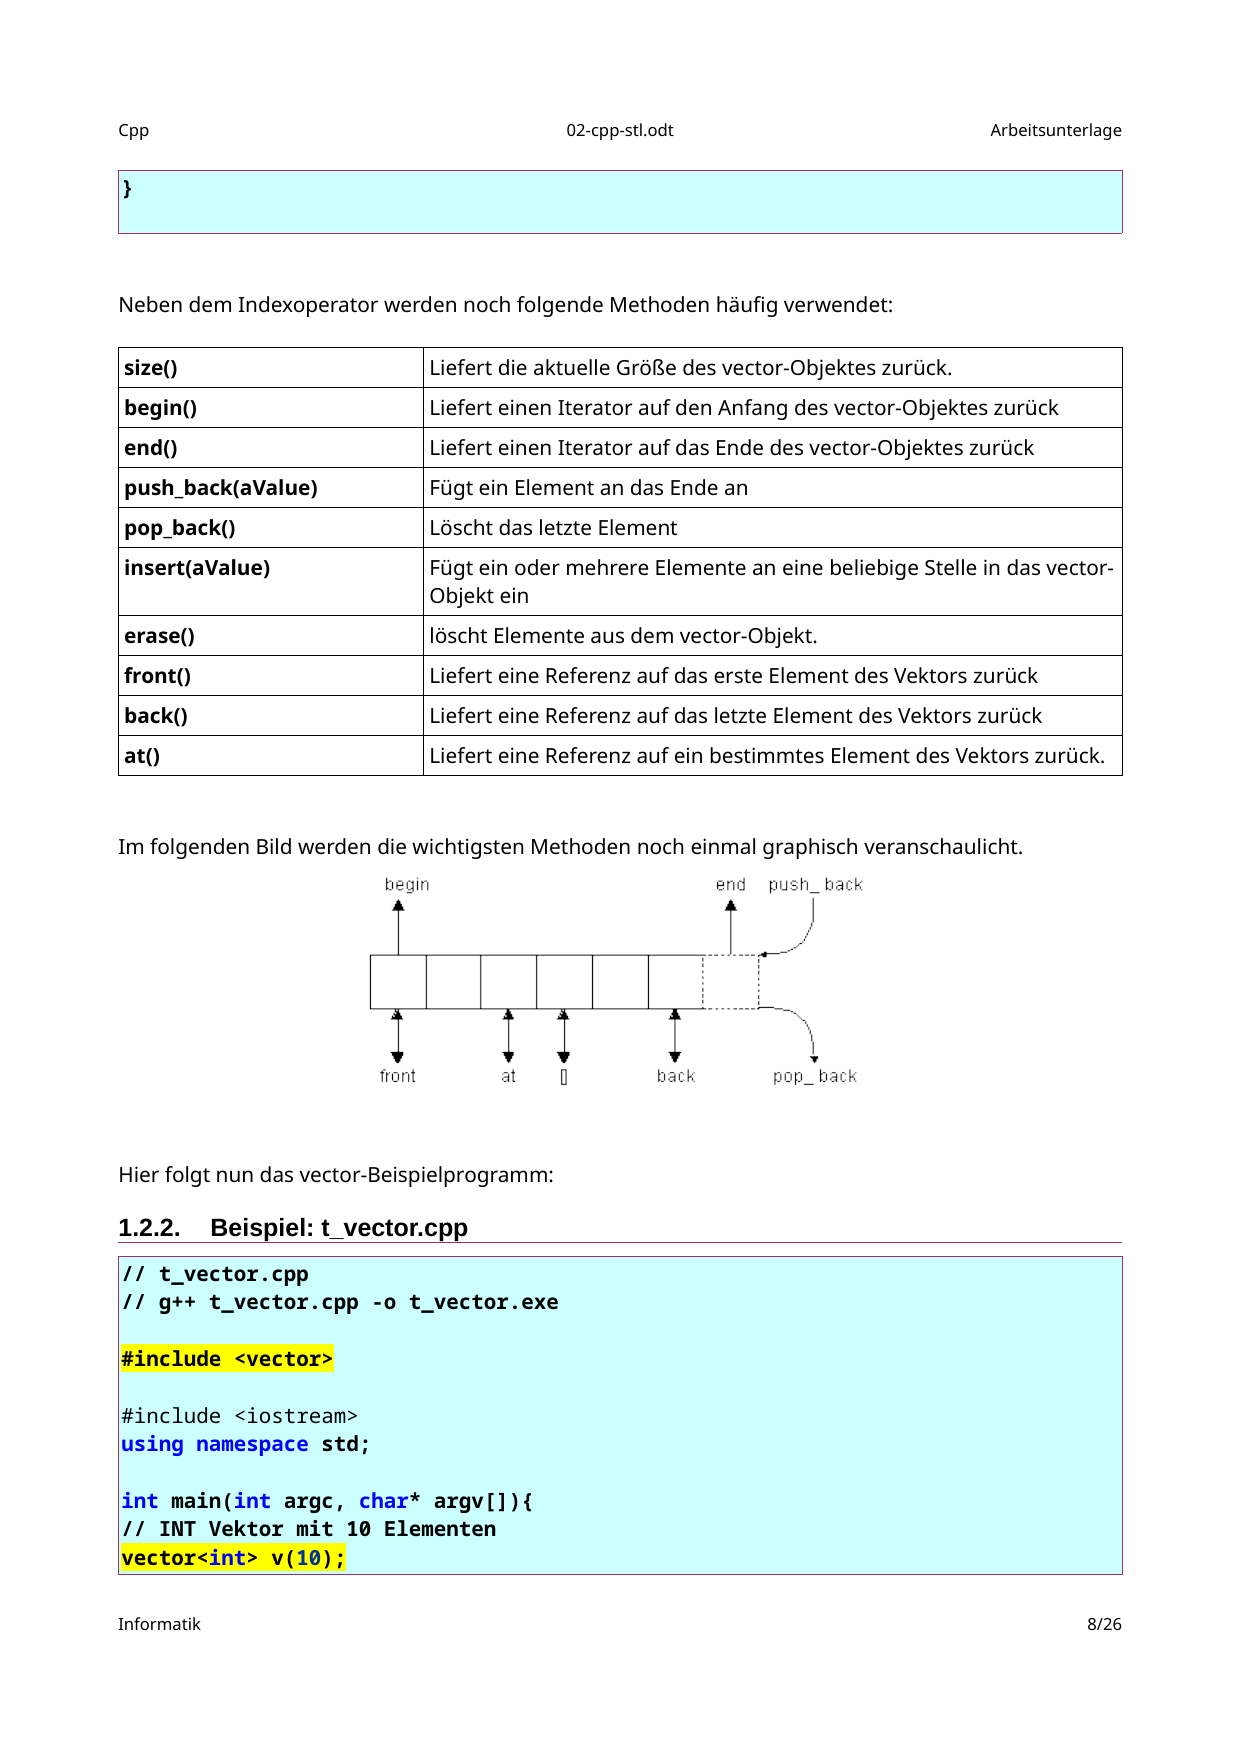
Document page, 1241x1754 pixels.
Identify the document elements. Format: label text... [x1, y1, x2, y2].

text int main(int argc, char* argv[]){ // INT Vektor mit 10 Elementen vector<int> v(10); [119, 1483, 1122, 1574]
table_cell Liefert eine Referenz auf das erste Element des Vektors zurück [424, 656, 1122, 695]
table_cell Fügt ein Element an das Ende an [424, 468, 1122, 507]
table_cell pop_back() [119, 508, 423, 547]
table_cell push_back(aValue) [119, 468, 423, 507]
text // g++ t_vector.cpp -o t_vector.exe [119, 1284, 1122, 1312]
table_cell begin() [119, 388, 423, 427]
text // t_vector.cpp [119, 1257, 1122, 1284]
table_cell erase() [119, 616, 423, 655]
text Im folgenden Bild werden die wichtigsten Methoden noch einmal graphisch veranschaulicht. [118, 832, 1122, 861]
text #include <iostream> using namespace std; [119, 1398, 1122, 1483]
text #include <vector> [119, 1312, 1122, 1398]
text } [119, 171, 1122, 199]
table_cell front() [119, 656, 423, 695]
table_cell at() [119, 736, 423, 775]
table_header size() [119, 348, 423, 387]
picture [367, 870, 873, 1094]
table_cell löscht Elemente aus dem vector-Objekt. [424, 616, 1122, 655]
table_cell Liefert einen Iterator auf das Ende des vector-Objektes zurück [424, 428, 1122, 467]
text Hier folgt nun das vector-Beispielprogramm: [118, 1160, 1122, 1188]
table_cell end() [119, 428, 423, 467]
subtitle Beispiel: t_vector.cpp [118, 1213, 1122, 1242]
text Neben dem Indexoperator werden noch folgende Methoden häufig verwendet: [118, 290, 1122, 318]
table_cell Liefert eine Referenz auf das letzte Element des Vektors zurück [424, 696, 1122, 735]
table_cell Liefert eine Referenz auf ein bestimmtes Element des Vektors zurück. [424, 736, 1122, 775]
table_cell back() [119, 696, 423, 735]
table_cell Fügt ein oder mehrere Elemente an eine beliebige Stelle in das vector-Objekt ein [424, 548, 1122, 615]
table_header Liefert die aktuelle Größe des vector-Objektes zurück. [424, 348, 1122, 387]
table_cell Löscht das letzte Element [424, 508, 1122, 547]
table_cell insert(aValue) [119, 548, 423, 615]
table_cell Liefert einen Iterator auf den Anfang des vector-Objektes zurück [424, 388, 1122, 427]
